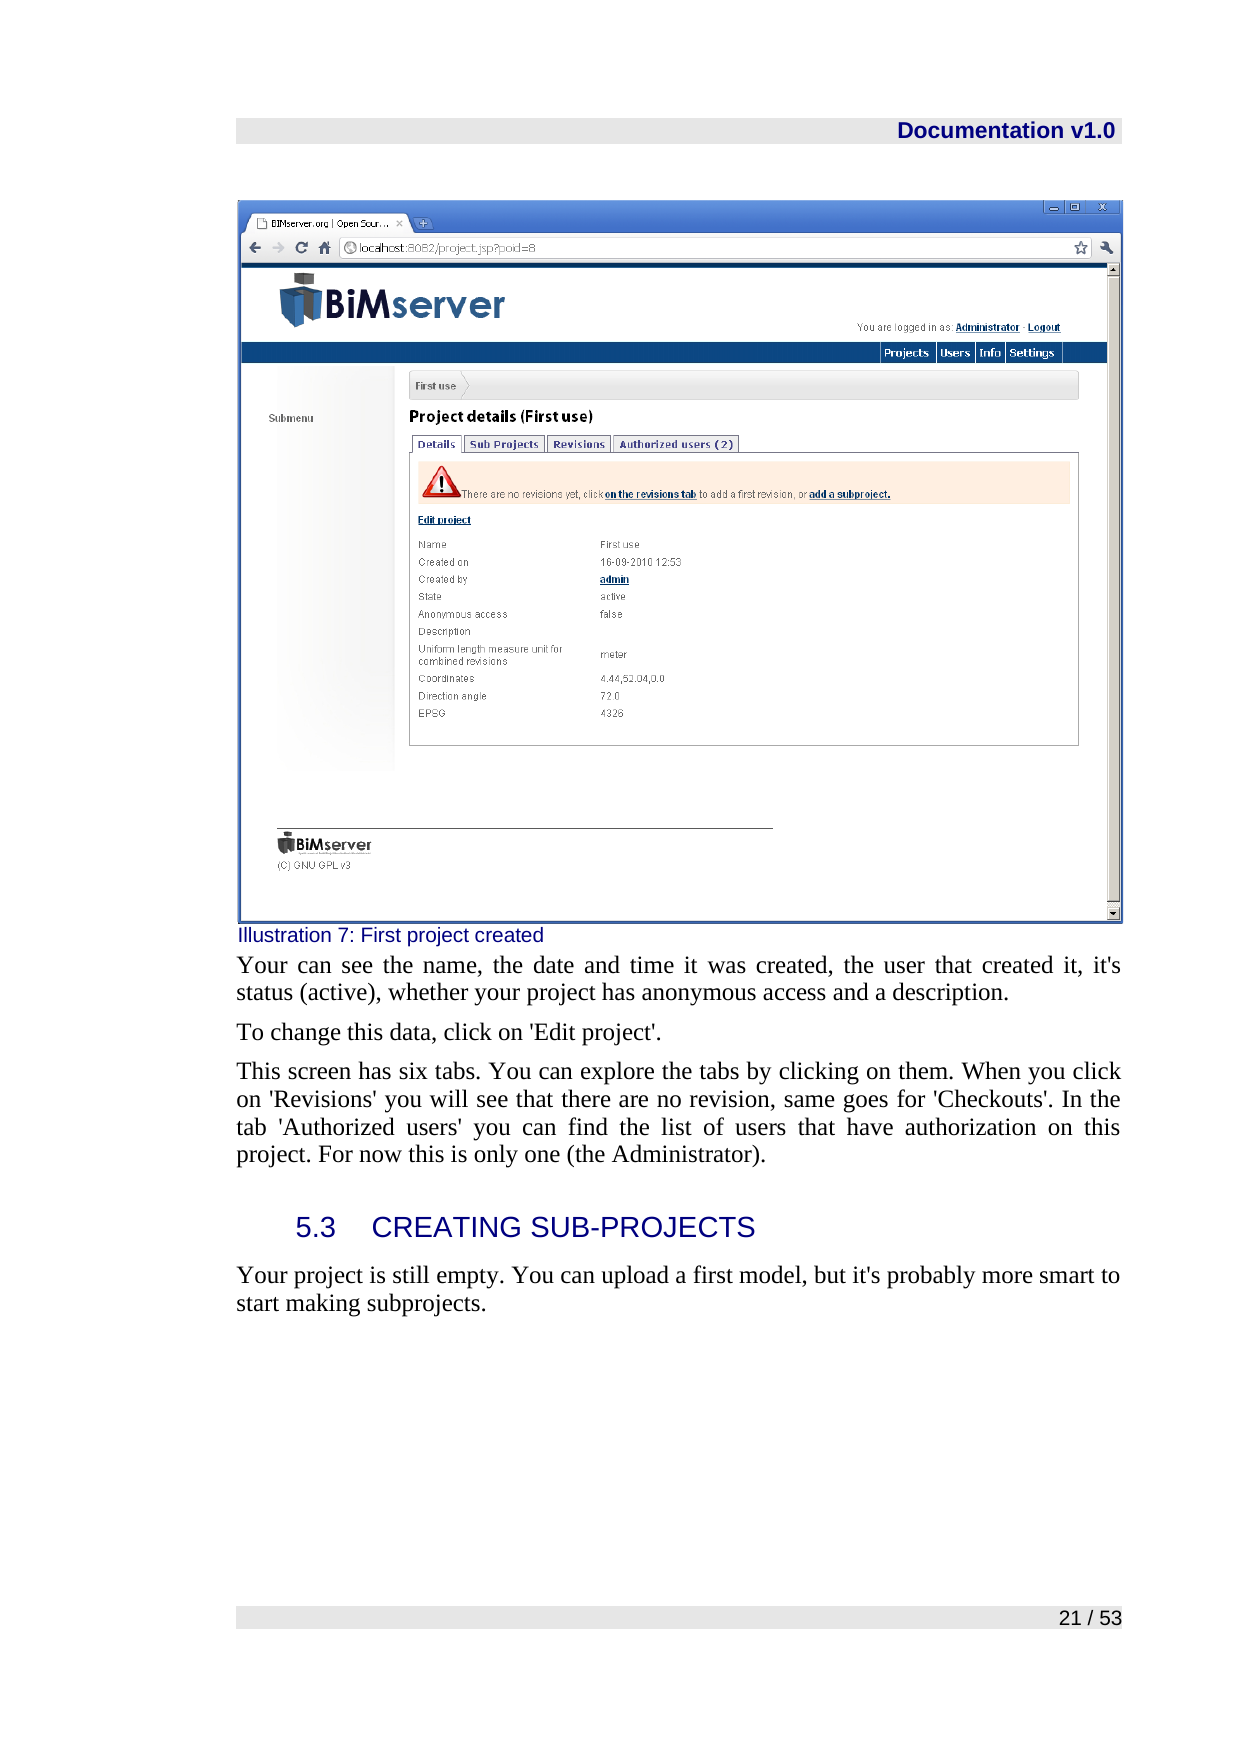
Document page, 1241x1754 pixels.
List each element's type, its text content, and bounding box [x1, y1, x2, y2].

text To change this data, click on 'Edit project'. [236, 1018, 1122, 1046]
text Illustration 7: First project created [237, 924, 1123, 947]
text Your project is still empty. You can upload a first model, but it's probably more smart to start making subprojects. [236, 1261, 1122, 1317]
subtitle Creating SUB-projects [236, 1211, 1122, 1243]
picture [237, 200, 1124, 924]
text Your can see the name, the date and time it was created, the user that created it, it's status (active), whether your project has anonymous access and a description. [236, 177, 1123, 1006]
text This screen has six tabs. You can explore the tabs by clicking on them. When you click on 'Revisions' you will see that there are no revision, same goes for 'Checkouts'. In the tab 'Authorized users' you can find the list of users that have authorization on this project. For now this is only one (the Administrator). [236, 1057, 1122, 1168]
